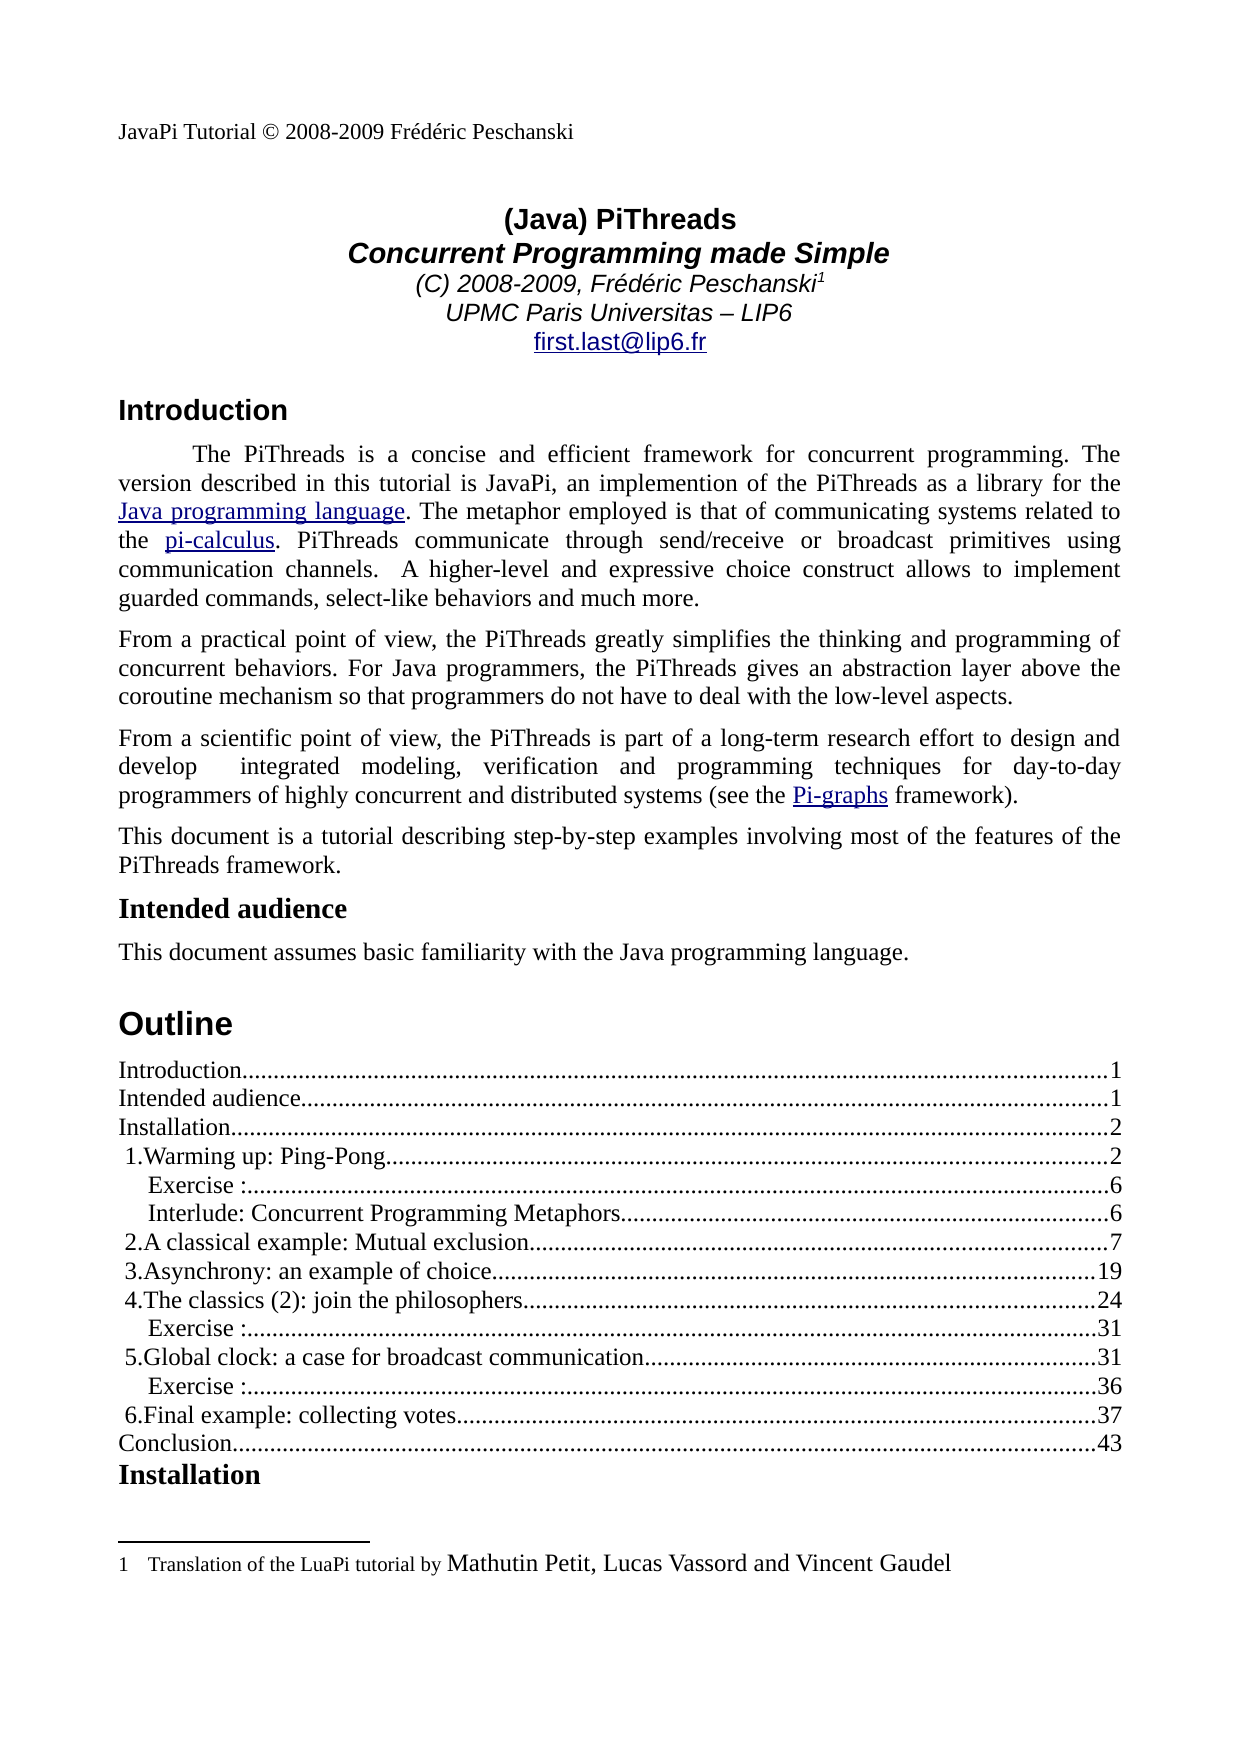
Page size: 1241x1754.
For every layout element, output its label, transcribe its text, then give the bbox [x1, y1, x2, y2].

text Translation of the LuaPi tutorial by Mathutin Petit, Lucas Vassord and Vincent Gaudel [118, 1548, 1122, 1577]
text This document assumes basic familiarity with the Java programming language. [118, 937, 1122, 966]
text Exercise : 36 [148, 1371, 1122, 1400]
text This document is a tutorial describing step-by-step examples involving most of the features of the PiThreads framework. [118, 821, 1122, 879]
text 3.Asynchrony: an example of choice 19 [118, 1256, 1122, 1285]
text 2.A classical example: Mutual exclusion 7 [118, 1227, 1122, 1256]
text 5.Global clock: a case for broadcast communication 31 [118, 1342, 1122, 1371]
subtitle Introduction [118, 393, 1122, 426]
text Intended audience [118, 891, 1122, 925]
text Intended audience 1 [118, 1083, 1122, 1112]
text Conclusion 43 [118, 1428, 1122, 1457]
text From a practical point of view, the PiThreads greatly simplifies the thinking and programming of concurrent behaviors. For Java programmers, the PiThreads gives an abstraction layer above the coroutine mechanism so that programmers do not have to deal with the low-level aspects. [118, 624, 1122, 710]
text From a scientific point of view, the PiThreads is part of a long-term research effort to design and develop integrated modeling, verification and programming techniques for day-to-day programmers of highly concurrent and distributed systems (see the Pi-graphs framework). [118, 723, 1122, 809]
text Installation 2 [118, 1112, 1122, 1141]
subtitle Outline [118, 1004, 1122, 1042]
text Introduction 1 [118, 1055, 1122, 1083]
text Exercise : 31 [148, 1313, 1122, 1342]
text Exercise : 6 [148, 1170, 1122, 1198]
subtitle (Java) PiThreads Concurrent Programming made Simple (C) 2008-2009, Frédéric Peschanski UPMC Paris Universitas – LIP6 first.last@lip6.fr [118, 202, 1122, 355]
text 6.Final example: collecting votes 37 [118, 1400, 1122, 1428]
text 4.The classics (2): join the philosophers 24 [118, 1285, 1122, 1313]
text Interlude: Concurrent Programming Metaphors 6 [148, 1198, 1122, 1227]
text 1.Warming up: Ping-Pong 2 [118, 1141, 1122, 1170]
text Installation [118, 1457, 1122, 1491]
text The PiThreads is a concise and efficient framework for concurrent programming. The version described in this tutorial is JavaPi, an implemention of the PiThreads as a library for the Java programming language. The metaphor employed is that of communicating systems related to the pi-calculus. PiThreads communicate through send/receive or broadcast primitives using communication channels. A higher-level and expressive choice construct allows to implement guarded commands, select-like behaviors and much more. [118, 439, 1122, 611]
